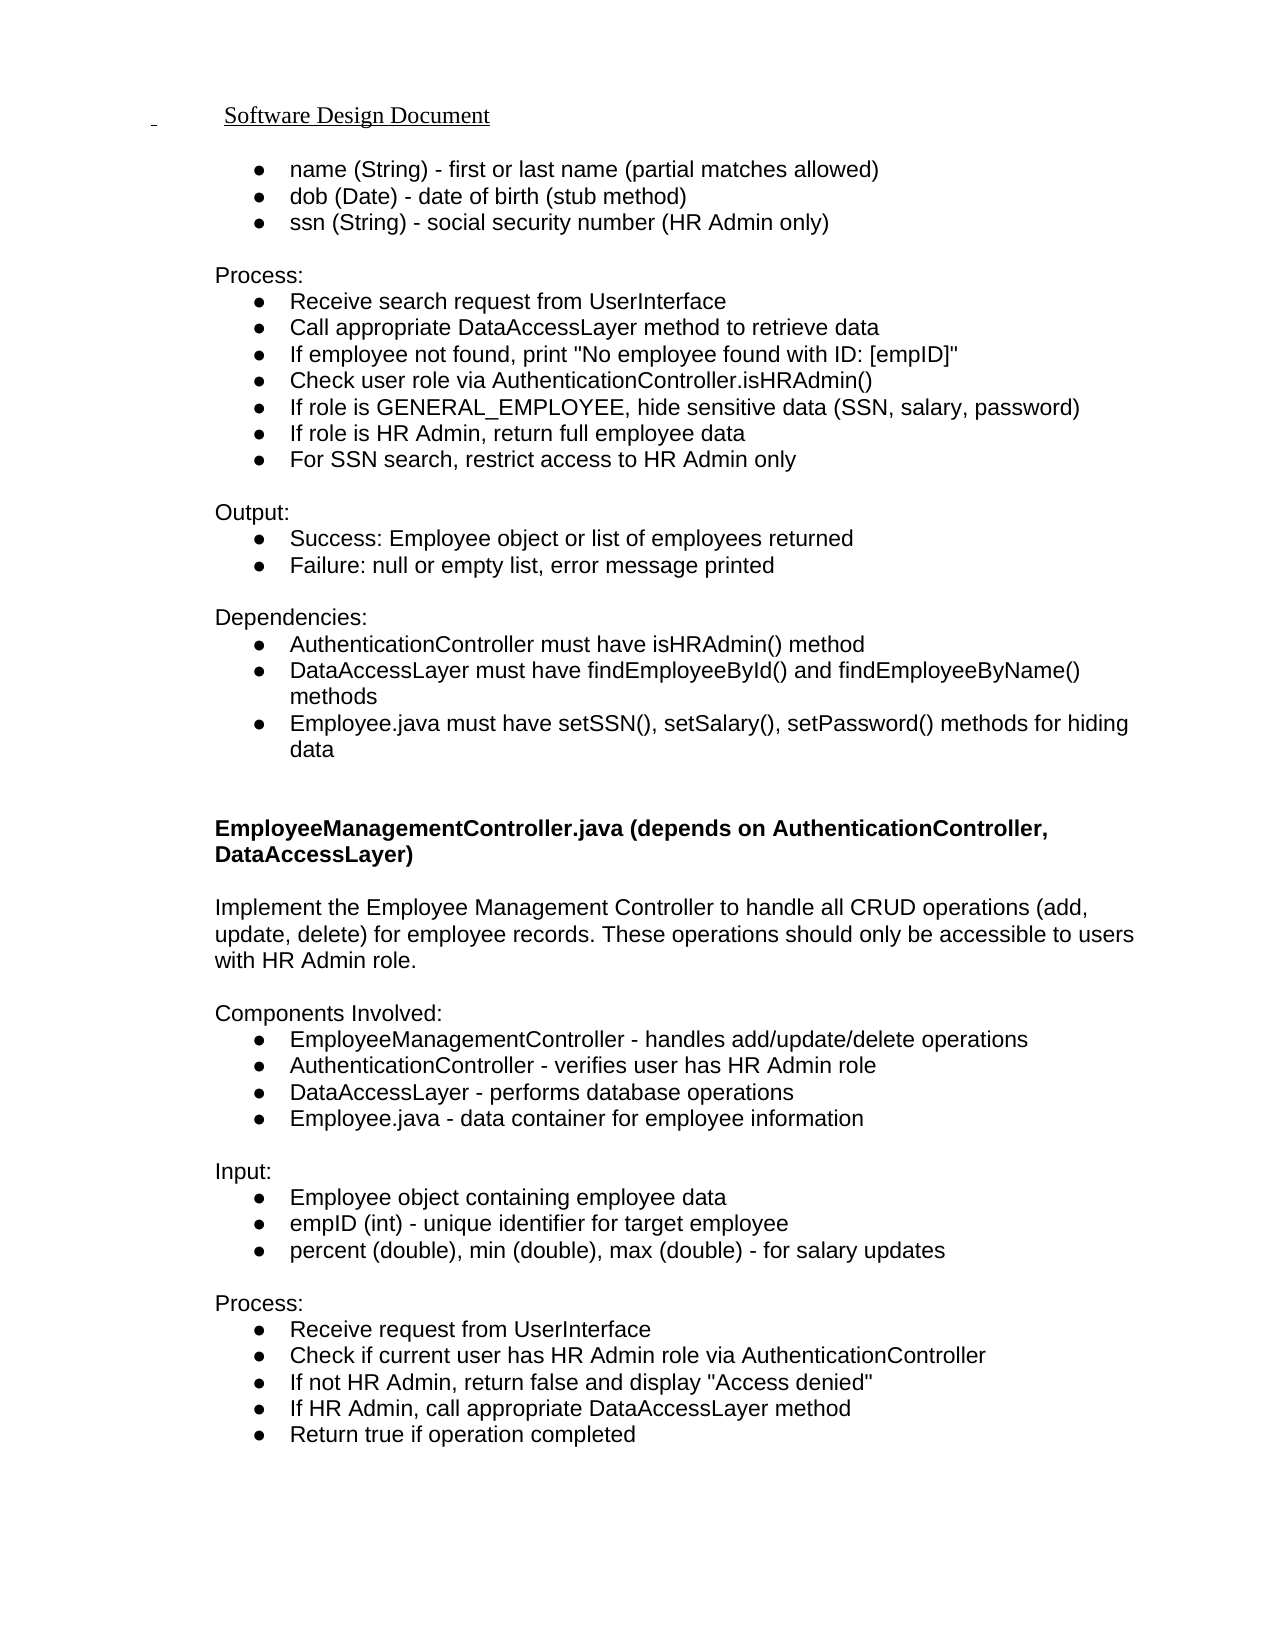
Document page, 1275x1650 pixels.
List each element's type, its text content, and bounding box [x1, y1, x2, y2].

list Employee object containing employee data [252, 1184, 1137, 1210]
list For SSN search, restrict access to HR Admin only [252, 446, 1137, 472]
text Process: [214, 1289, 1137, 1316]
text Input: [214, 1158, 1137, 1184]
list Employee.java must have setSSN(), setSalary(), setPassword() methods for hiding data [252, 710, 1137, 762]
list If role is GENERAL_EMPLOYEE, hide sensitive data (SSN, salary, password) [252, 393, 1137, 420]
list DataAccessLayer must have findEmployeeById() and findEmployeeByName() methods [252, 657, 1137, 710]
list Employee.java - data container for employee information [252, 1105, 1137, 1131]
list If not HR Admin, return false and display "Access denied" [252, 1368, 1137, 1395]
list Check user role via AuthenticationController.isHRAdmin() [252, 367, 1137, 393]
list empID (int) - unique identifier for target employee [252, 1210, 1137, 1237]
text Dependencies: [139, 604, 1137, 631]
list Call appropriate DataAccessLayer method to retrieve data [252, 314, 1137, 341]
list If employee not found, print "No employee found with ID: [empID]" [252, 341, 1137, 367]
list Return true if operation completed [252, 1421, 1137, 1448]
text Implement the Employee Management Controller to handle all CRUD operations (add, update, delete) for employee records. These operations should only be accessible to users with HR Admin role. [214, 894, 1137, 973]
list Receive request from UserInterface [252, 1316, 1137, 1342]
list DataAccessLayer - performs database operations [252, 1079, 1137, 1105]
list Receive search request from UserInterface [252, 288, 1137, 314]
list Success: Employee object or list of employees returned [252, 525, 1137, 552]
text Components Involved: [214, 999, 1137, 1026]
text EmployeeManagementController.java (depends on AuthenticationController, DataAccessLayer) [214, 815, 1137, 868]
list Failure: null or empty list, error message printed [252, 552, 1137, 578]
list ssn (String) - social security number (HR Admin only) [252, 209, 1137, 235]
list dob (Date) - date of birth (stub method) [252, 183, 1137, 209]
list If HR Admin, call appropriate DataAccessLayer method [252, 1395, 1137, 1421]
list EmployeeManagementController - handles add/update/delete operations [252, 1026, 1137, 1052]
text Output: [139, 499, 1137, 525]
list AuthenticationController - verifies user has HR Admin role [252, 1052, 1137, 1079]
text Process: [139, 262, 1137, 288]
list name (String) - first or last name (partial matches allowed) [252, 156, 1137, 183]
list Check if current user has HR Admin role via AuthenticationController [252, 1342, 1137, 1368]
list If role is HR Admin, return full employee data [252, 420, 1137, 446]
list AuthenticationController must have isHRAdmin() method [252, 631, 1137, 657]
list percent (double), min (double), max (double) - for salary updates [252, 1237, 1137, 1263]
